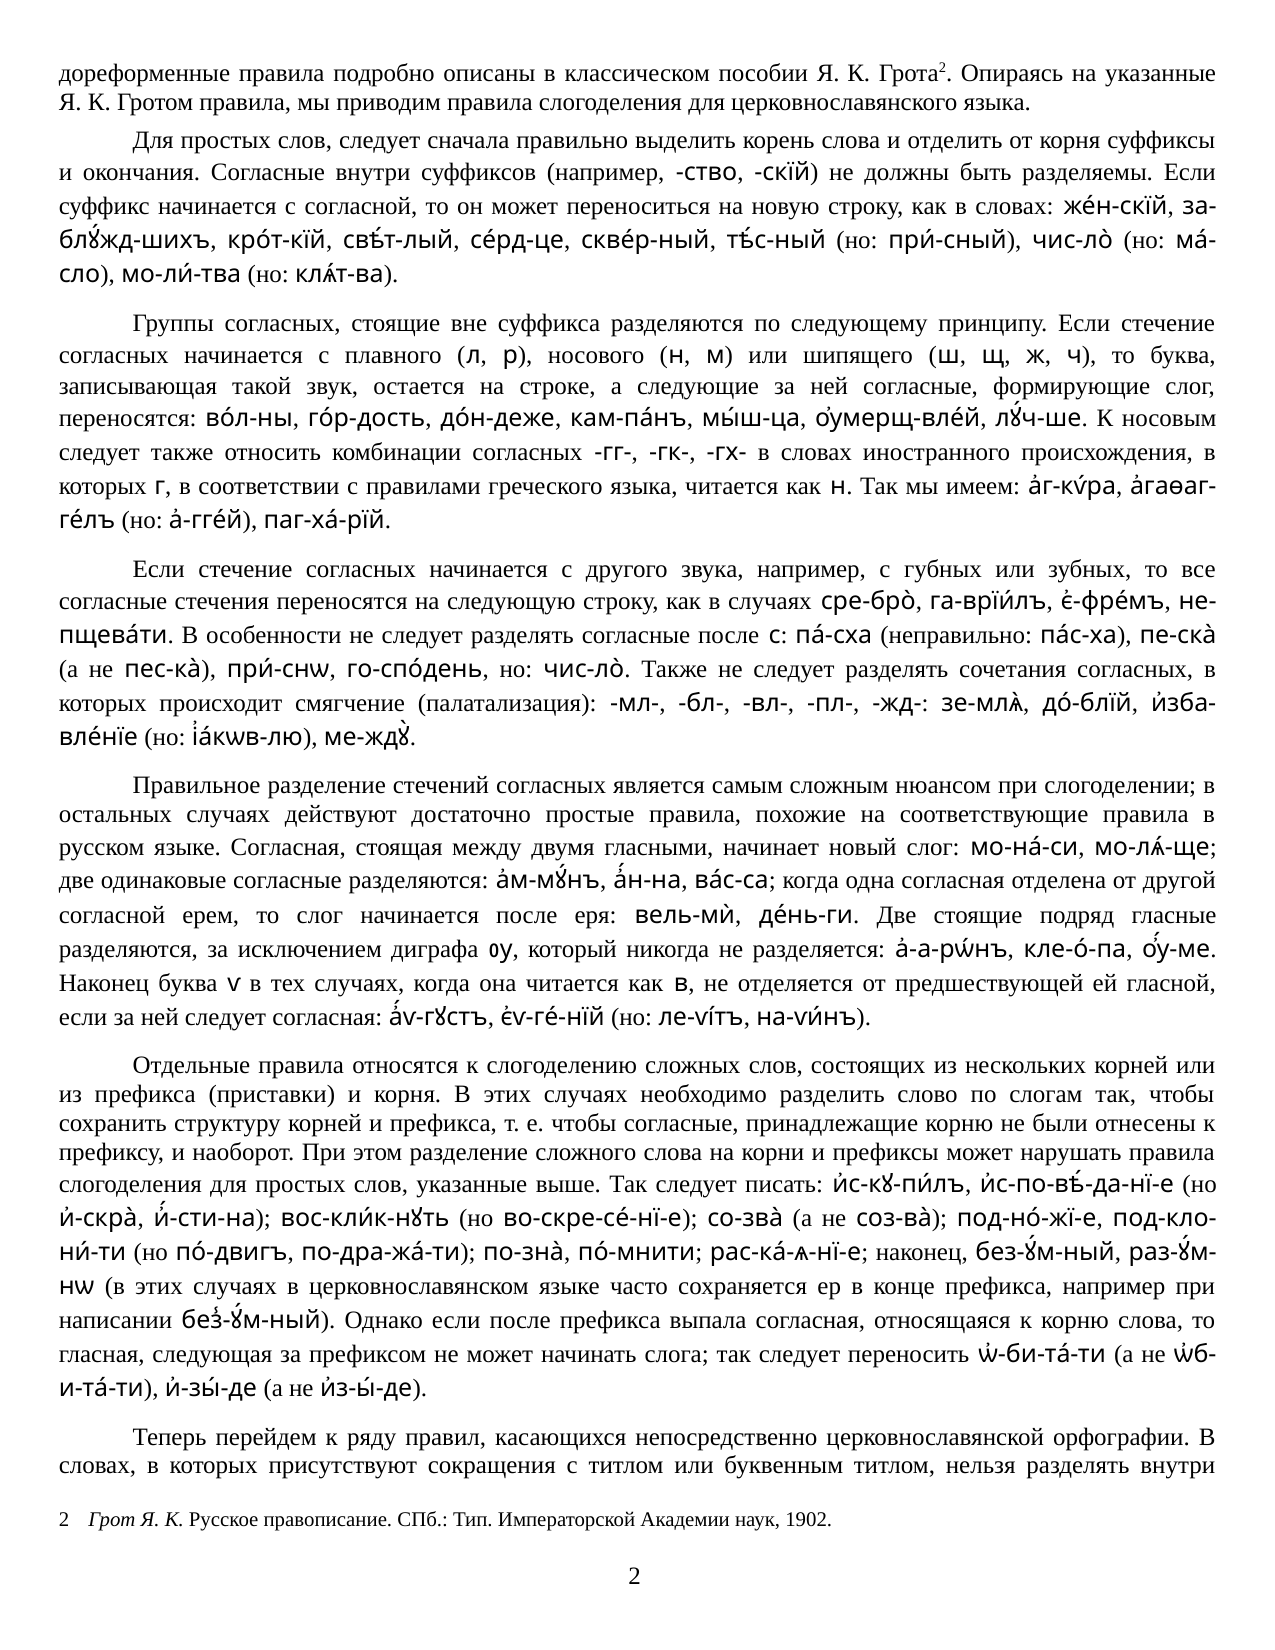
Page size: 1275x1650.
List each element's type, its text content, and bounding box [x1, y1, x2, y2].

text Если стечение согласных начинается с другого звука, например, с губных или зубных, то все согласные стечения переносятся на следующую строку, как в случаях сре-бро̀, га-врїи́лъ, є҆-фре́мъ, не-пщева́ти. В особенности не следует разделять согласные после с: па́-сха (неправильно: па́с-ха), пе-ска̀ (а не пес-ка̀), при́-снѡ, го-спо́день, но: чис-ло̀. Также не следует разделять сочетания согласных, в которых происходит смягчение (палатализация): -мл-, -бл-, -вл-, -пл-, -жд-: зе-млѧ̀, до́-блїй, и҆зба-вле́нїе (но: і҆а́кѡв-лю), ме-ждꙋ̀. [58, 554, 1216, 753]
text Грот Я. К. Русское правописание. СПб.: Тип. Императорской Академии наук, 1902. [58, 1507, 1216, 1531]
text Правильное разделение стечений согласных является самым сложным нюансом при слогоделении; в остальных случаях действуют достаточно простые правила, похожие на соответствующие правила в русском языке. Согласная, стоящая между двумя гласными, начинает новый слог: мо-на́-си, мо-лѧ́-ще; две одинаковые согласные разделяются: а҆м-мꙋ́нъ, а҆́н-на, ва́с-са; когда одна согласная отделена от другой согласной ерем, то слог начинается после еря: вель-мѝ, де́нь-ги. Две стоящие подряд гласные разделяются, за исключением диграфа ᲂу, который никогда не разделяется: а҆-а-рѡ́нъ, кле-о́-па, ѹ҆́-ме. Наконец буква ѵ в тех случаях, когда она читается как в, не отделяется от предшествующей ей гласной, если за ней следует согласная: а҆́ѵ-гꙋстъ, є҆ѵ-ге́-нїй (но: ле-ѵі́тъ, на-ѵи́нъ). [58, 771, 1216, 1032]
text Для простых слов, следует сначала правильно выделить корень слова и отделить от корня суффиксы и окончания. Согласные внутри суффиксов (например, -ство, -скїй) не должны быть разделяемы. Если суффикс начинается с согласной, то он может переноситься на новую строку, как в словах: же́н-скїй, за-блꙋ́жд-шихъ, кро́т-кїй, свѣ́т-лый, се́рд-це, скве́р-ный, тѣ́с-ный (но: при́-сный), чис-ло̀ (но: ма́-сло), мо-ли́-тва (но: клѧ́т-ва). [58, 125, 1216, 290]
text Отдельные правила относятся к слогоделению сложных слов, состоящих из нескольких корней или из префикса (приставки) и корня. В этих случаях необходимо разделить слово по слогам так, чтобы сохранить структуру корней и префикса, т. е. чтобы согласные, принадлежащие корню не были отнесены к префиксу, и наоборот. При этом разделение сложного слова на корни и префиксы может нарушать правила слогоделения для простых слов, указанные выше. Так следует писать: и҆с-кꙋ-пи́лъ, и҆с-по-вѣ́-да-нї-е (но и҆-скра̀, и҆́-сти-на); вос-кли́к-нꙋть (но во-скре-се́-нї-е); со-зва̀ (а не соз-ва̀); под-но́-жї-е, под-кло-ни́-ти (но по́-двигъ, по-дра-жа́-ти); по-зна̀, по́-мнити; рас-ка́-ѧ-нї-е; наконец, без-ꙋ́м-ный, раз-ꙋ́м-нѡ (в этих случаях в церковнославянском языке часто сохраняется ер в конце префикса, например при написании без̾-ꙋ́м-ный). Однако если после префикса выпала согласная, относящаяся к корню слова, то гласная, следующая за префиксом не может начинать слога; так следует переносить ѡ҆-би-та́-ти (а не ѡ҆б-и-та́-ти), и҆-зы́-де (а не и҆з-ы́-де). [58, 1050, 1216, 1404]
text дореформенные правила подробно описаны в классическом пособии Я. К. Грота. Опираясь на указанные Я. К. Гротом правила, мы приводим правила слогоделения для церковнославянского языка. [58, 58, 1216, 116]
text Теперь перейдем к ряду правил, касающихся непосредственно церковнославянской орфографии. В словах, в которых присутствуют сокращения с титлом или буквенным титлом, нельзя разделять внутри [58, 1422, 1216, 1479]
text Группы согласных, стоящие вне суффикса разделяются по следующему принципу. Если стечение согласных начинается с плавного (л, р), носового (н, м) или шипящего (ш, щ, ж, ч), то буква, записывающая такой звук, остается на строке, а следующие за ней согласные, формирующие слог, переносятся: во́л-ны, го́р-дость, до́н-деже, кам-па́нъ, мы́ш-ца, ѹ҆мерщ-вле́й, лꙋ́ч-ше. К носовым следует также относить комбинации согласных -гг-, -гк-, -гх- в словах иностранного происхождения, в которых г, в соответствии с правилами греческого языка, читается как н. Так мы имеем: а҆г-кѵ́ра, а҆гаѳаг-ге́лъ (но: а҆-гге́й), паг-ха́-рїй. [58, 308, 1216, 536]
